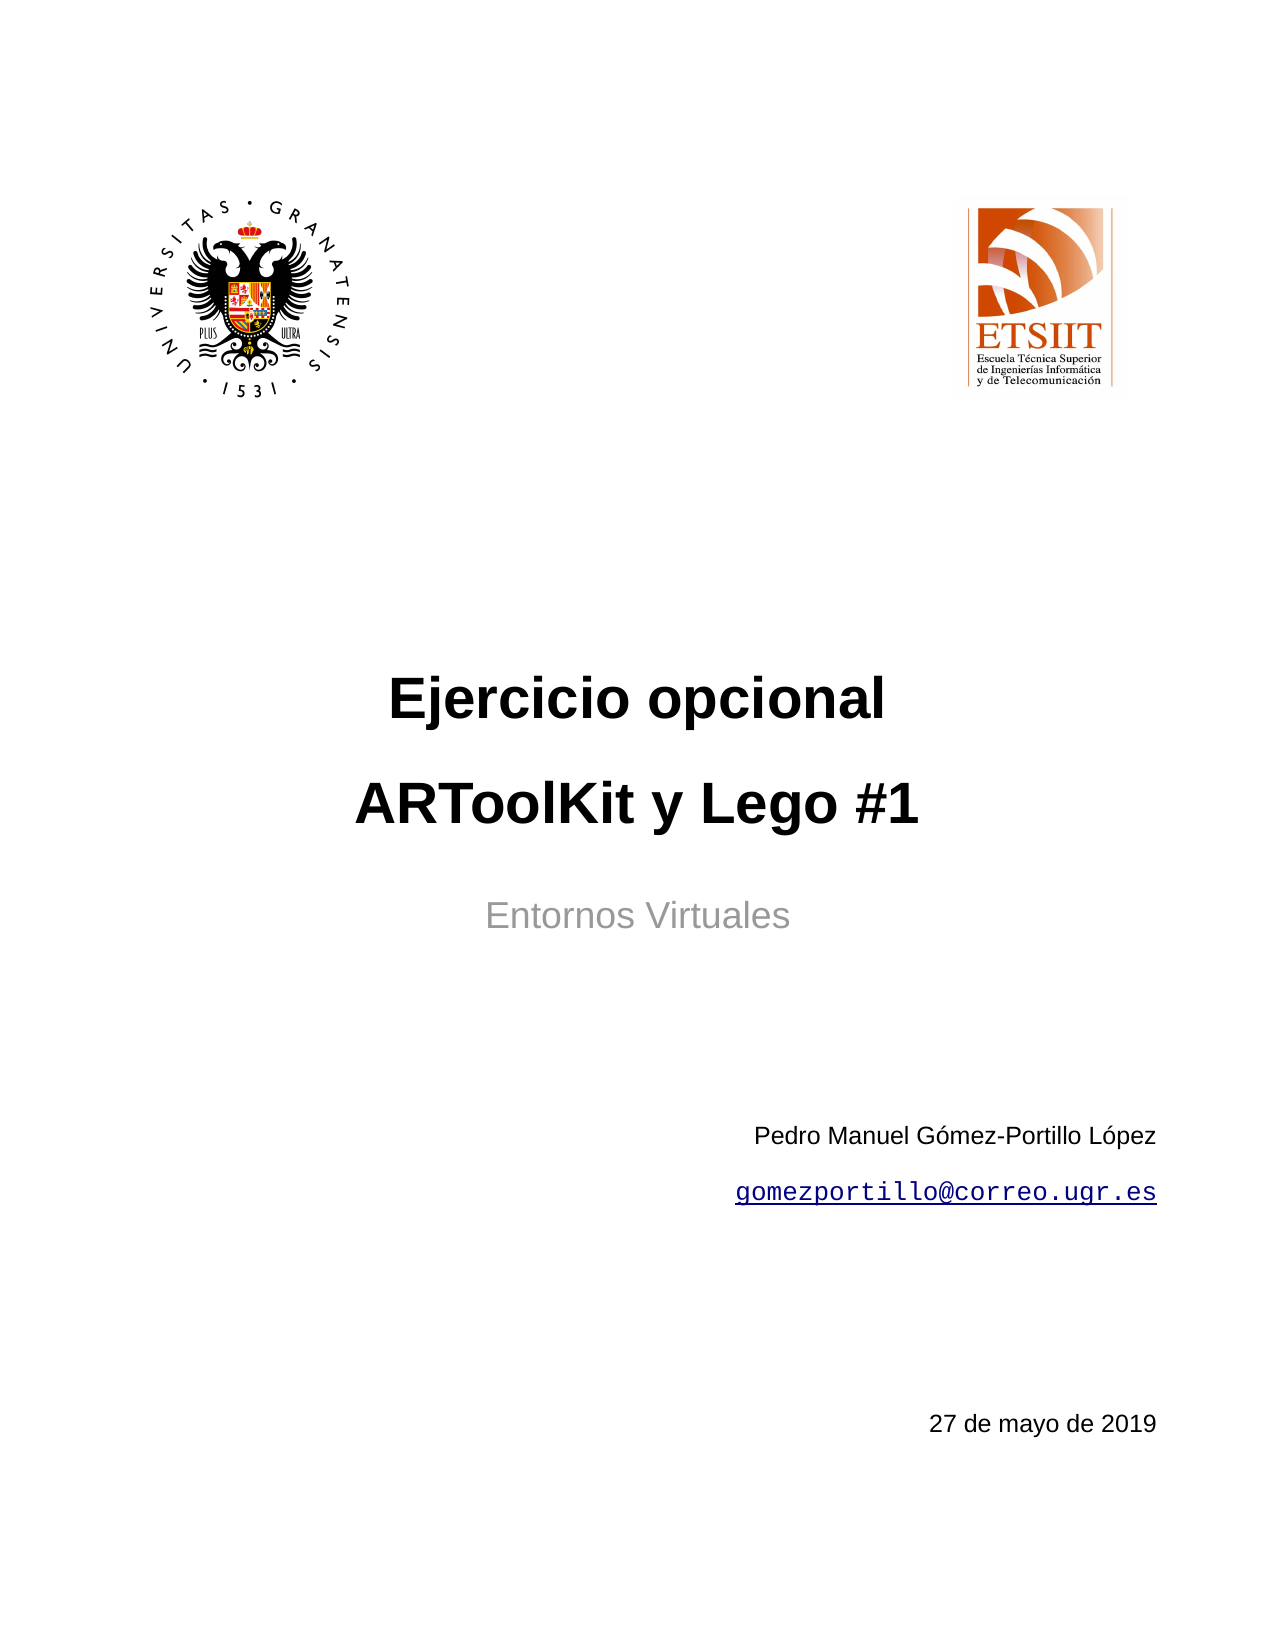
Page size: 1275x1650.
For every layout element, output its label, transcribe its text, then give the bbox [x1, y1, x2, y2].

text 27 de mayo de 2019 [118, 1409, 1157, 1438]
subtitle Entornos Virtuales [118, 893, 1157, 936]
text Pedro Manuel Gómez-Portillo López [118, 1121, 1157, 1150]
title ARToolKit y Lego #1 [118, 768, 1157, 836]
title Ejercicio opcional [118, 664, 1157, 731]
text gomezportillo@correo.ugr.es [118, 1179, 1157, 1208]
picture [953, 196, 1129, 402]
picture [140, 185, 359, 402]
